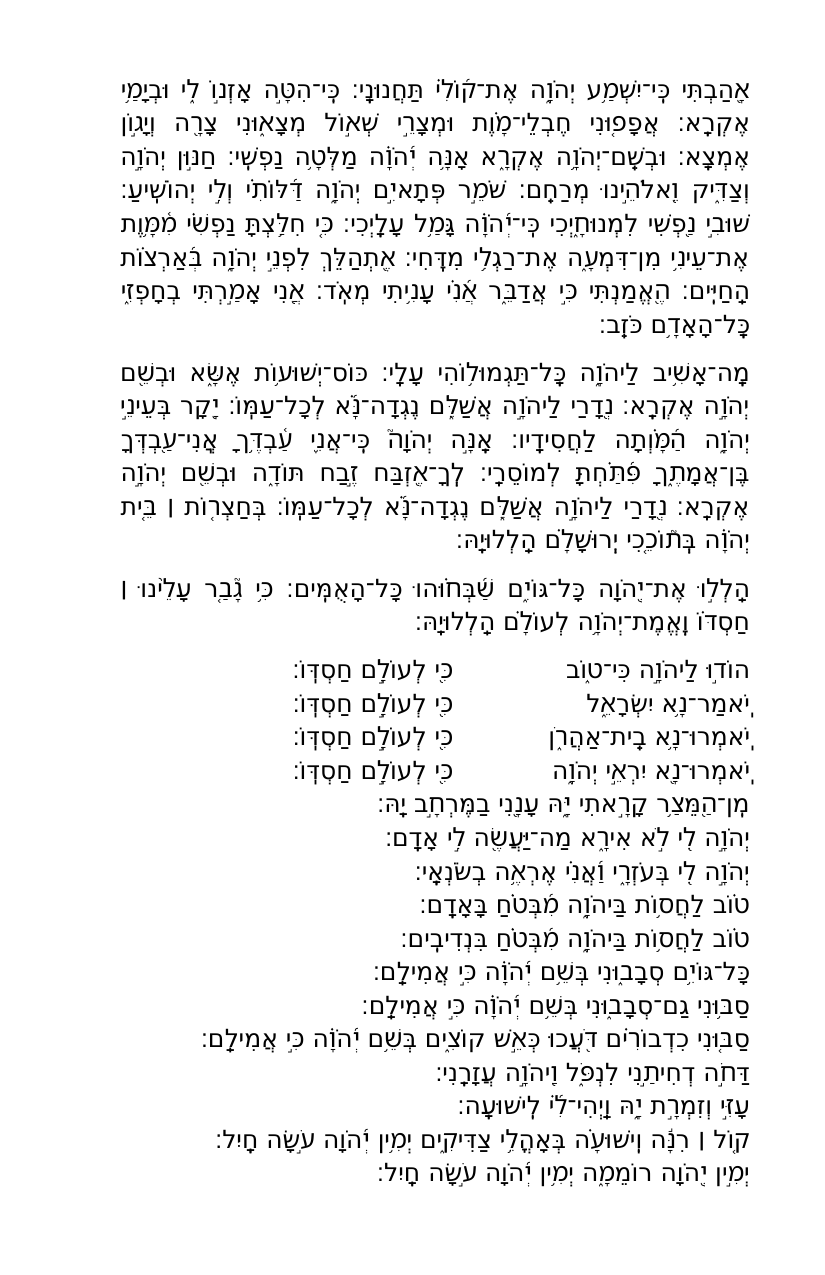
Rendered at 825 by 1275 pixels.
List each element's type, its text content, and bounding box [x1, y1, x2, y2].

text יֹֽאמַר־נָ֥א יִשְׂרָאֵ֑ל ‏ כִּ֖י לְעוֹלָ֣ם חַסְדּֽוֹ׃ [120, 689, 750, 718]
text יֹֽאמְרוּ־נָ֥א בֵֽית־אַהֲרֹ֑ן כִּ֖י לְעוֹלָ֣ם חַסְדּֽוֹ׃ [120, 722, 750, 752]
text יְמִ֣ין יְ֭הֹוָה רוֹמֵמָ֑ה יְמִ֥ין יְ֝הֹוָה עֹ֣שָׂה חָֽיִל׃ [120, 1158, 750, 1188]
text יְהֹוָ֣ה לִ֭י לֹ֣א אִירָ֑א מַה־יַּעֲשֶׂ֖ה לִ֣י אָדָֽם׃ [120, 823, 750, 852]
text הַֽלְל֣וּ אֶת־יְ֭הֹוָה כָּל־גּוֹיִ֑ם שַׁ֝בְּח֗וּהוּ כָּל־הָאֻמִּֽים׃ כִּ֥י גָ֘בַ֤ר עָלֵ֨ינוּ ׀ ‏חַסְדּ֗וֹ וֶֽאֱמֶת־יְהֹוָ֥ה לְעוֹלָ֗ם הַֽלְלוּיָֽהּ׃ [120, 574, 750, 636]
text ק֤וֹל ׀ רִנָּ֬ה וִֽישׁוּעָ֗ה בְּאָהֳלֵ֥י צַדִּיקִ֑ים יְמִ֥ין יְ֝הֹוָה עֹ֣שָׂה ‏חָֽיִל׃ [120, 1125, 750, 1154]
text סַבּ֥וּנִי גַם־סְבָב֑וּנִי בְּשֵׁ֥ם ‏יְ֝הֹוָ֗ה כִּ֣י אֲמִילַֽם׃ [120, 991, 750, 1020]
text מִֽן־הַ֭מֵּצַ֥ר קָרָ֣אתִי יָּ֑הּ עָנָ֖נִי בַמֶּרְחָ֣ב יָֽהּ׃ [120, 789, 750, 819]
text יְהֹוָ֣ה לִ֭י בְּעֹזְרָ֑י וַ֝אֲנִ֗י אֶרְאֶ֥ה בְשֹׂנְאָֽי׃ [120, 857, 750, 886]
text סַבּ֤וּנִי כִדְבוֹרִ֗ים דֹּ֭עֲכוּ כְּאֵ֣שׁ קוֹצִ֑ים בְּשֵׁ֥ם יְ֝הֹוָ֗ה ‏כִּ֣י אֲמִילַֽם׃ [120, 1024, 750, 1053]
text אָ֭הַבְתִּי כִּֽי־יִשְׁמַ֥ע יְהֹוָ֑ה אֶת־ק֝וֹלִ֗י תַּחֲנוּנָֽי׃ כִּֽי־הִטָּ֣ה אָזְנ֣וֹ לִ֑י ‏וּבְיָמַ֥י אֶקְרָֽא׃ אֲפָפ֤וּנִי חֶבְלֵי־מָ֗וֶת וּמְצָרֵ֣י שְׁא֣וֹל מְצָא֑וּנִי צָרָ֖ה ‏וְיָג֣וֹן אֶמְצָֽא׃ וּבְשֵֽׁם־יְהֹוָ֥ה אֶקְרָ֑א אָנָּ֥ה יְ֝הֹוָ֗ה מַלְּטָ֥ה נַפְשִֽׁי׃ חַנּ֣וּן ‏יְהֹוָ֣ה וְצַדִּ֑יק וֵ֖אלֹהֵ֣ינוּ מְרַחֵֽם׃ שֹׁמֵ֣ר פְּתָאיִ֣ם יְהֹוָ֑ה דַּ֝לּוֹתִ֗י וְלִ֣י ‏יְהוֹשִֽׁיעַ׃ שׁוּבִ֣י נַ֭פְשִׁי לִמְנוּחָ֑יְכִי כִּֽי־יְ֝הֹוָ֗ה גָּמַ֥ל עָלָֽיְכִי׃ כִּ֤י חִלַּ֥צְתָּ ‏נַפְשִׁ֗י מִ֫מָּ֥וֶת אֶת־עֵינִ֥י מִן־דִּמְעָ֑ה אֶת־רַגְלִ֥י מִדֶּֽחִי׃ אֶ֭תְהַלֵּךְ לִפְנֵ֣י ‏יְהֹוָ֑ה בְּ֝אַרְצ֗וֹת הַֽחַיִּֽים׃ הֶ֭אֱמַנְתִּי כִּ֣י אֲדַבֵּ֑ר אֲ֝נִ֗י עָנִ֥יתִי מְאֹֽד׃ אֲ֭נִי ‏אָמַ֣רְתִּי בְחָפְזִ֑י כָּֽל־הָאָדָ֥ם כֹּזֵֽב׃ ‏ [120, 75, 750, 339]
text עָזִּ֣י וְזִמְרָ֣ת יָ֑הּ וַֽיְהִי־לִ֝֗י לִֽישׁוּעָֽה׃ [120, 1091, 750, 1121]
text ט֗וֹב לַחֲס֥וֹת בַּיהֹוָ֑ה מִ֝בְּטֹ֗חַ בִּנְדִיבִֽים׃ [120, 924, 750, 953]
text דַּחֹ֣ה דְחִיתַ֣נִי לִנְפֹּ֑ל וַ֖יהֹוָ֣ה עֲזָרָֽנִי׃ [120, 1058, 750, 1087]
text מָֽה־אָשִׁ֥יב לַיהֹוָ֑ה כָּֽל־תַּגְמוּל֥וֹהִי עָלָֽי׃ כּוֹס־יְשׁוּע֥וֹת אֶשָּׂ֑א וּבְשֵׁ֖ם ‏יְהֹוָ֣ה אֶקְרָֽא׃ נְ֭דָרַי לַיהֹוָ֣ה אֲשַׁלֵּ֑ם נֶגְדָה־נָּ֝֗א לְכָל־עַמּֽוֹ׃ יָ֭קָר בְּעֵינֵ֣י ‏יְהֹוָ֑ה הַ֝מָּ֗וְתָה לַחֲסִידָֽיו׃ אָֽנָּ֣ה יְהֹוָה֮ כִּֽי־אֲנִ֪י עַ֫בְדֶּ֥ךָ אֲֽנִי־עַ֭בְדְּךָ בֶּן־אֲמָתֶ֑ךָ פִּ֝תַּ֗חְתָּ לְמוֹסֵרָֽי׃ לְֽךָ־אֶ֭זְבַּח זֶ֣בַח תּוֹדָ֑ה וּבְשֵׁ֖ם יְהֹוָ֣ה אֶקְרָֽא׃ ‏נְ֭דָרַי לַיהֹוָ֣ה אֲשַׁלֵּ֑ם נֶגְדָה־נָּ֝֗א לְכָל־עַמּֽוֹ׃ בְּחַצְר֤וֹת ׀ בֵּ֤ית יְהֹוָ֗ה ‏בְּֽת֘וֹכֵ֤כִי יְֽרוּשָׁלִָ֗ם הַֽלְלוּיָֽהּ׃ [120, 358, 750, 555]
text כָּל־גּוֹיִ֥ם סְבָב֑וּנִי בְּשֵׁ֥ם יְ֝הֹוָ֗ה כִּ֣י אֲמִילַֽם׃ [120, 957, 750, 986]
text ט֗וֹב לַחֲס֥וֹת ‏בַּיהֹוָ֑ה מִ֝בְּטֹ֗חַ בָּאָדָֽם׃ [120, 890, 750, 919]
text הוֹד֣וּ לַיהֹוָ֣ה כִּי־ט֑וֹב כִּ֖י לְעוֹלָ֣ם חַסְדּֽוֹ׃ [120, 655, 750, 684]
text יֹֽאמְרוּ־נָ֭א יִרְאֵ֣י יְהֹוָ֑ה כִּ֖י לְעוֹלָ֣ם חַסְדּֽוֹ׃ [120, 756, 750, 785]
